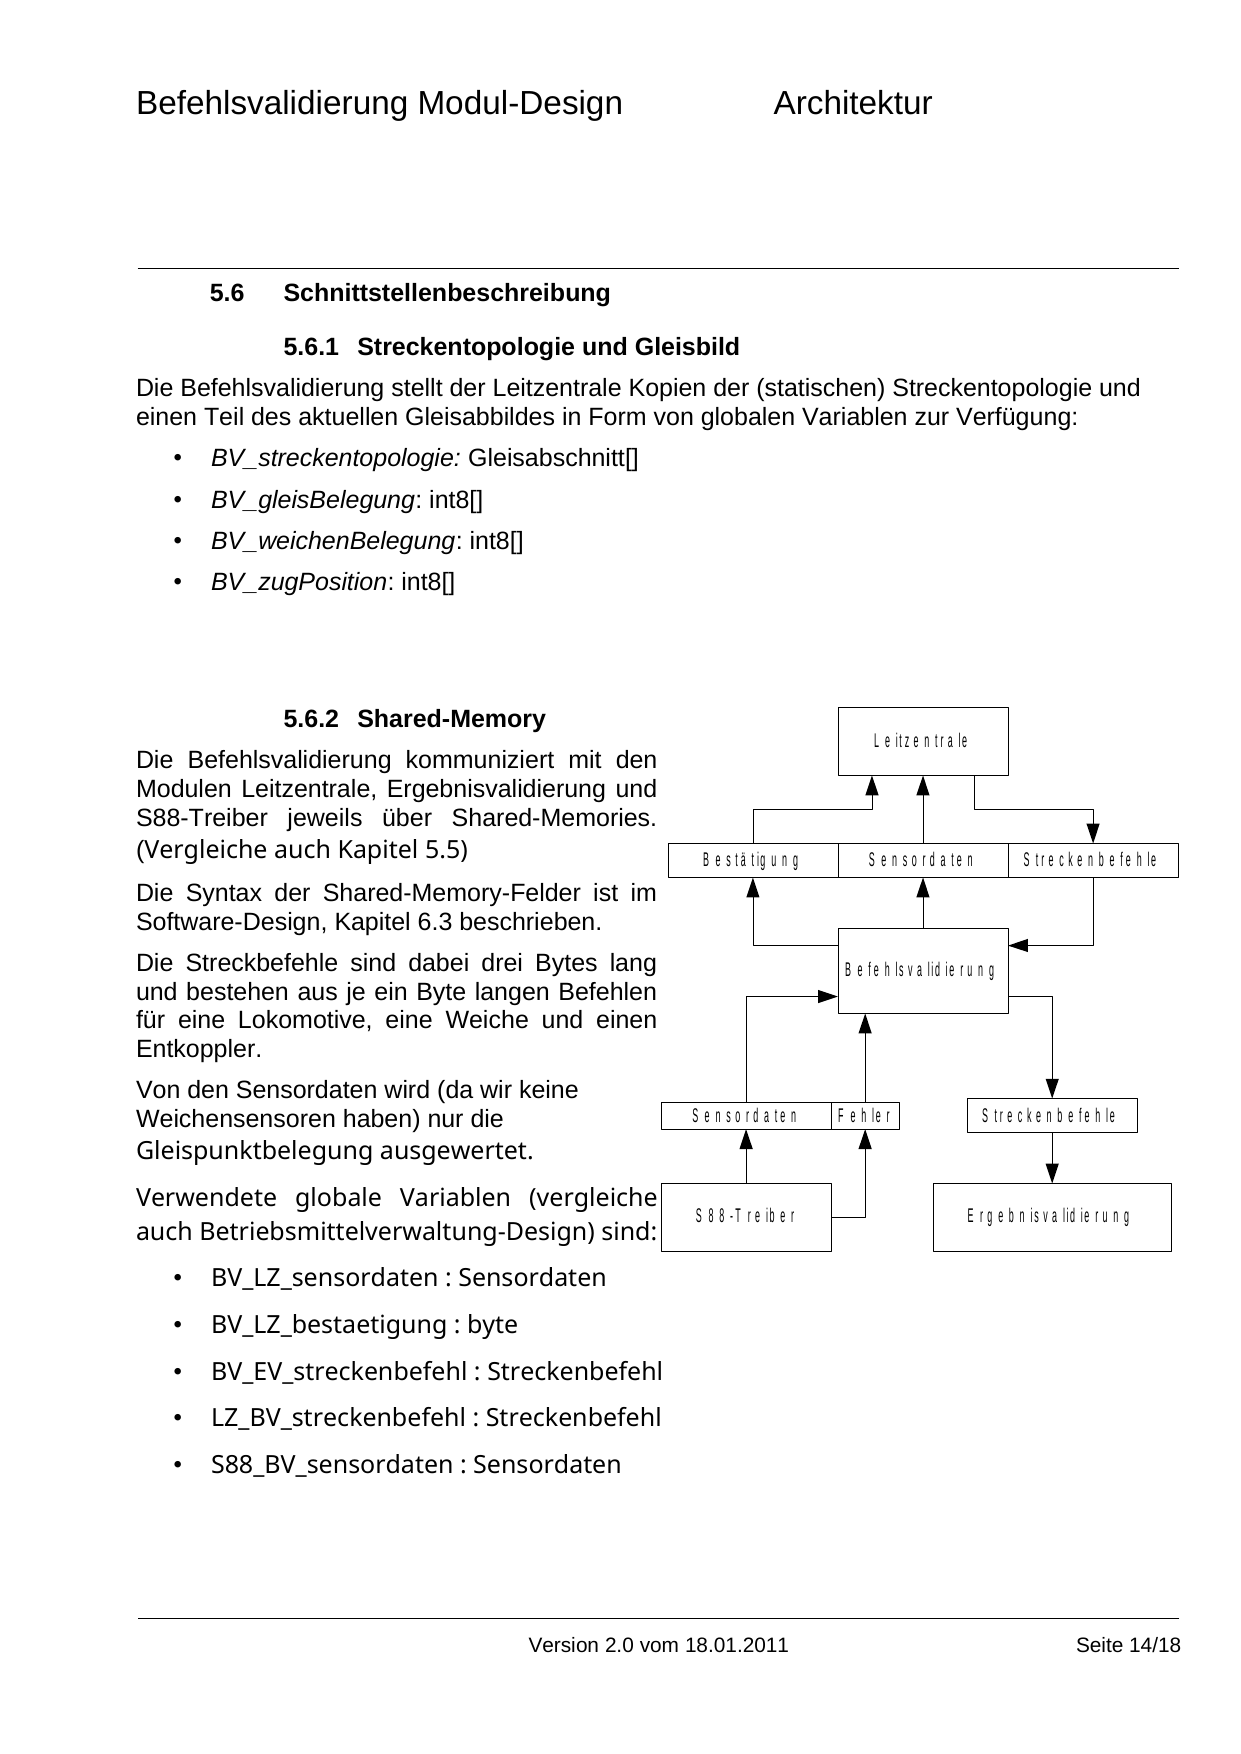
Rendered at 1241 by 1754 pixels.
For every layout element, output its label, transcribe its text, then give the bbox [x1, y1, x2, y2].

text [1009, 948, 1181, 1063]
list BV_LZ_bestaetigung : byte [173, 1307, 1181, 1341]
text Von den Sensordaten wird (da wir keine Weichensensoren haben) nur die Gleispunktbelegung ausgewertet. [1053, 1075, 1181, 1167]
text Die Streckbefehle sind dabei drei Bytes lang und bestehen aus je ein Byte langen Befehlen für eine Lokomotive, eine Weiche und einen Entkoppler. [136, 948, 838, 1063]
text [866, 997, 1052, 1063]
text Von den Sensordaten wird (da wir keine Weichensensoren haben) nur die Gleispunktbelegung ausgewertet. [747, 1075, 865, 1102]
text Verwendete globale Variablen (vergleiche auch Betriebsmittelverwaltung-Design) sind: [136, 1179, 746, 1247]
list BV_gleisBelegung: int8[] [173, 485, 1181, 513]
text Die Befehlsvalidierung kommuniziert mit den Modulen Leitzentrale, Ergebnisvalidierung und S88-Treiber jeweils über Shared-Memories. (Vergleiche auch Kapitel 5.5) [975, 745, 1181, 865]
text [924, 878, 1093, 935]
list BV_LZ_sensordaten : Sensordaten [173, 1260, 1181, 1294]
list BV_EV_streckenbefehl : Streckenbefehl [173, 1353, 1181, 1387]
list BV_zugPosition: int8[] [173, 567, 1181, 596]
text Von den Sensordaten wird (da wir keine Weichensensoren haben) nur die Gleispunktbelegung ausgewertet. [866, 1075, 1052, 1167]
text Die Befehlsvalidierung stellt der Leitzentrale Kopien der (statischen) Streckentopologie und einen Teil des aktuellen Gleisabbildes in Form von globalen Variablen zur Verfügung: [136, 373, 1181, 431]
subtitle Streckentopologie und Gleisbild [283, 332, 1181, 361]
list BV_streckentopologie: Gleisabschnitt[] [173, 443, 1181, 472]
text Verwendete globale Variablen (vergleiche auch Betriebsmittelverwaltung-Design) sind: [1053, 1179, 1181, 1247]
list LZ_BV_streckenbefehl : Streckenbefehl [173, 1400, 1181, 1434]
text Verwendete globale Variablen (vergleiche auch Betriebsmittelverwaltung-Design) sind: [832, 1179, 1051, 1247]
text [1094, 878, 1181, 935]
list BV_weichenBelegung: int8[] [173, 526, 1181, 555]
text Von den Sensordaten wird (da wir keine Weichensensoren haben) nur die Gleispunktbelegung ausgewertet. [136, 1075, 746, 1167]
list S88_BV_sensordaten : Sensordaten [173, 1446, 1181, 1480]
text Von den Sensordaten wird (da wir keine Weichensensoren haben) nur die Gleispunktbelegung ausgewertet. [747, 1130, 865, 1167]
text Die Befehlsvalidierung kommuniziert mit den Modulen Leitzentrale, Ergebnisvalidierung und S88-Treiber jeweils über Shared-Memories. (Vergleiche auch Kapitel 5.5) [136, 745, 872, 865]
text [754, 878, 923, 935]
text Die Befehlsvalidierung kommuniziert mit den Modulen Leitzentrale, Ergebnisvalidierung und S88-Treiber jeweils über Shared-Memories. (Vergleiche auch Kapitel 5.5) [754, 776, 923, 843]
text [747, 997, 865, 1063]
text Die Syntax der Shared-Memory-Felder ist im Software-Design, Kapitel 6.3 beschrieben. [136, 878, 753, 935]
subtitle Schnittstellenbeschreibung [209, 289, 1181, 307]
text Die Befehlsvalidierung kommuniziert mit den Modulen Leitzentrale, Ergebnisvalidierung und S88-Treiber jeweils über Shared-Memories. (Vergleiche auch Kapitel 5.5) [924, 776, 1093, 843]
text Verwendete globale Variablen (vergleiche auch Betriebsmittelverwaltung-Design) sind: [747, 1179, 865, 1217]
subtitle Shared-Memory [283, 704, 1181, 732]
